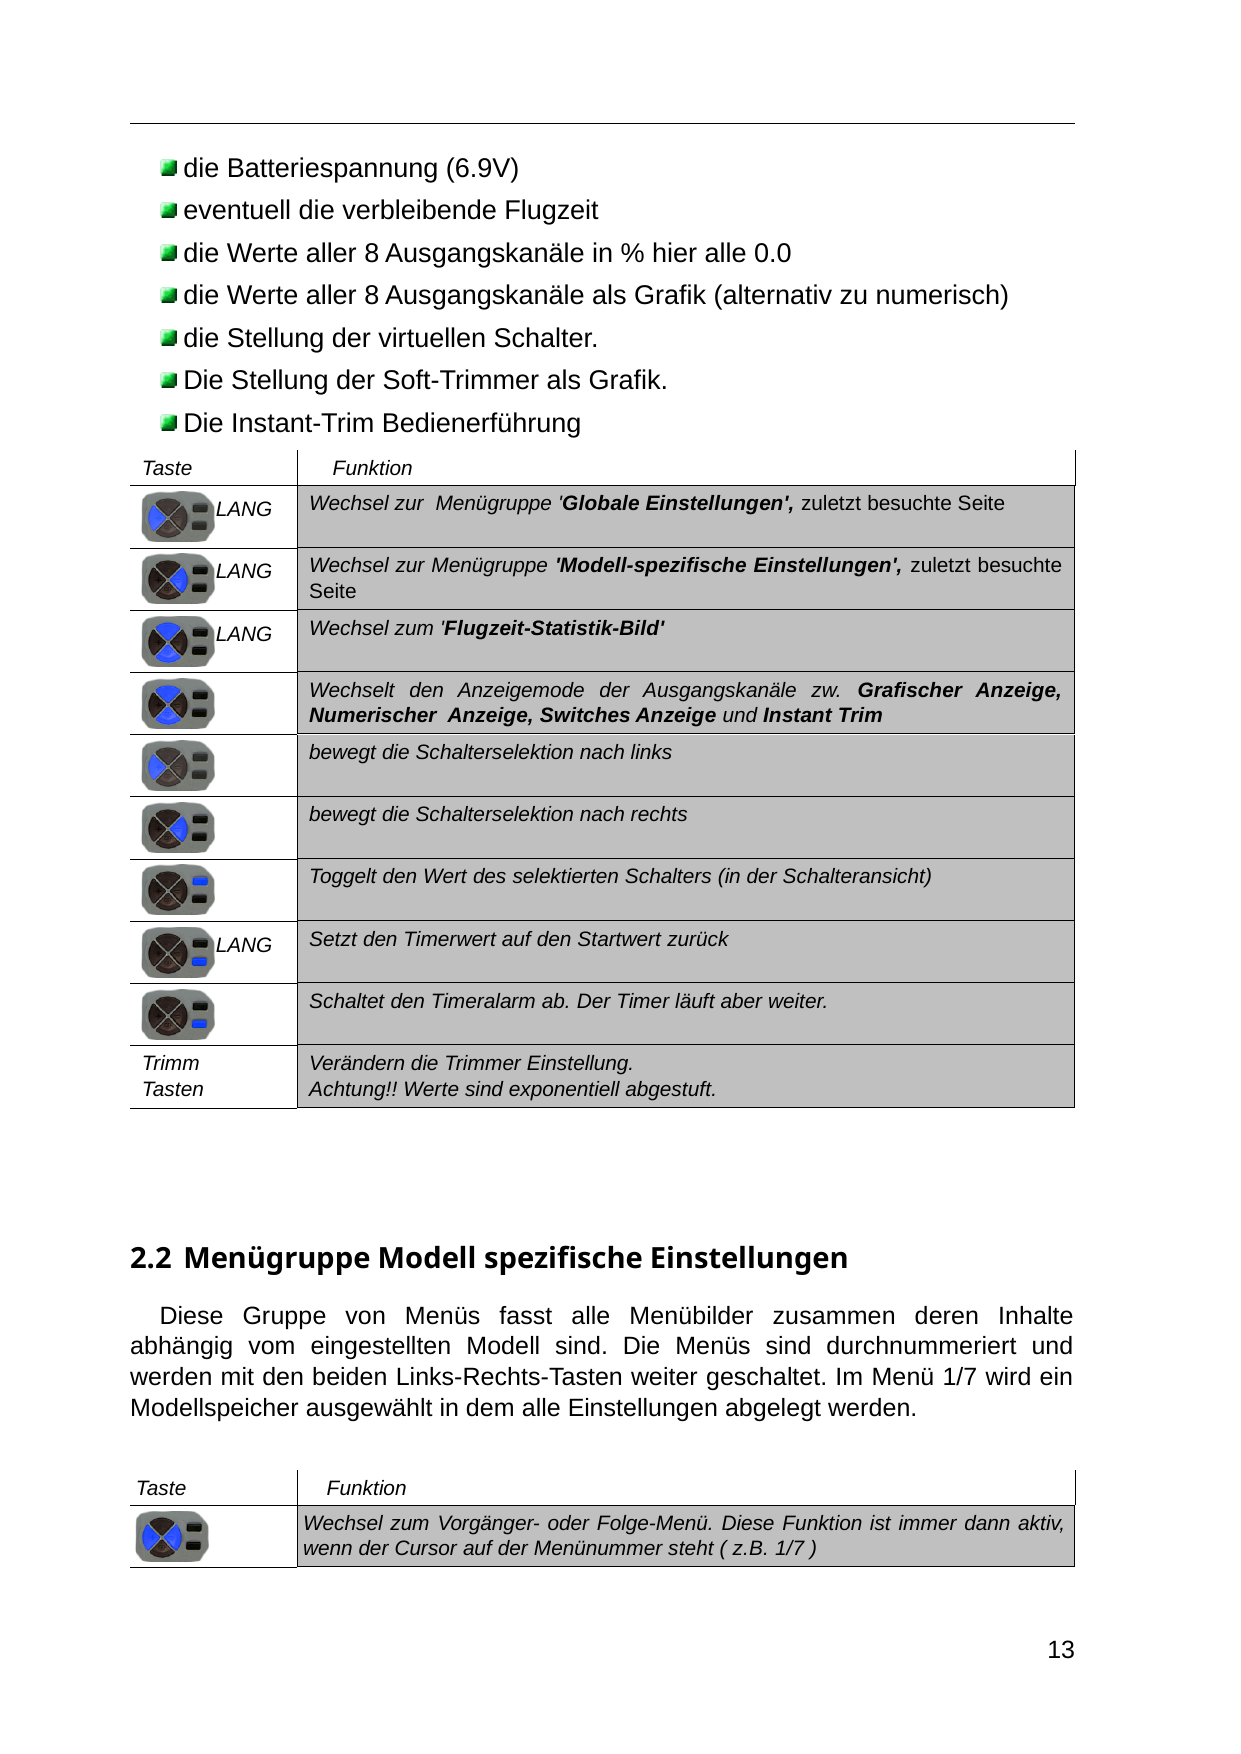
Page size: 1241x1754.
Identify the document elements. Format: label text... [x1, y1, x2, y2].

table_cell Schaltet den Timeralarm ab. Der Timer läuft aber weiter. [298, 983, 1074, 1044]
list die Stellung der virtuellen Schalter. [130, 322, 1075, 352]
table_cell [130, 984, 297, 1045]
picture [141, 864, 216, 915]
table_cell bewegt die Schalterselektion nach rechts [298, 797, 1074, 858]
picture [160, 329, 177, 346]
picture [135, 1511, 210, 1562]
table_cell Toggelt den Wert des selektierten Schalters (in der Schalteransicht) [298, 859, 1074, 920]
picture [160, 372, 177, 388]
picture [141, 553, 216, 604]
table_cell [130, 797, 297, 859]
table_header Funktion [298, 450, 1075, 485]
subtitle Menügruppe Modell spezifische Einstellungen [130, 1238, 1075, 1277]
table_cell Wechselt den Anzeigemode der Ausgangskanäle zw. Grafischer Anzeige, Numerischer Anzeige, Switches Anzeige und Instant Trim [298, 672, 1074, 733]
picture [160, 159, 177, 176]
text Diese Gruppe von Menüs fasst alle Menübilder zusammen deren Inhalte abhängig vom eingestellten Modell sind. Die Menüs sind durchnummeriert und werden mit den beiden Links-Rechts-Tasten weiter geschaltet. Im Menü 1/7 wird ein Modellspeicher ausgewählt in dem alle Einstellungen abgelegt werden. [130, 1302, 1075, 1422]
picture [141, 678, 216, 729]
picture [160, 287, 177, 303]
table_cell Setzt den Timerwert auf den Startwert zurück [298, 921, 1074, 982]
table_cell [130, 735, 297, 796]
table_cell LANG [130, 549, 297, 610]
list die Batteriespannung (6.9V) [130, 152, 1075, 182]
list Die Instant-Trim Bedienerführung [130, 407, 1075, 437]
picture [141, 616, 216, 667]
list Die Stellung der Soft-Trimmer als Grafik. [130, 365, 1075, 395]
table_header Taste [130, 450, 297, 485]
table_cell [130, 673, 297, 734]
picture [141, 491, 216, 542]
list eventuell die verbleibende Flugzeit [130, 195, 1075, 225]
picture [141, 989, 216, 1040]
table_cell [130, 1506, 297, 1567]
table_cell Verändern die Trimmer Einstellung. Achtung!! Werte sind exponentiell abgestuft. [298, 1045, 1074, 1107]
table_cell bewegt die Schalterselektion nach links [298, 735, 1074, 796]
table_cell LANG [130, 611, 297, 672]
picture [141, 927, 216, 978]
table_cell Wechsel zum Vorgänger- oder Folge-Menü. Diese Funktion ist immer dann aktiv, wenn der Cursor auf der Menünummer steht ( z.B. 1/7 ) [298, 1506, 1074, 1566]
list die Werte aller 8 Ausgangskanäle als Grafik (alternativ zu numerisch) [130, 280, 1075, 310]
table_header Funktion [298, 1470, 1075, 1505]
table_cell LANG [130, 486, 297, 548]
picture [160, 414, 177, 431]
table_cell Wechsel zur Menügruppe 'Globale Einstellungen', zuletzt besuchte Seite [298, 486, 1074, 547]
table_cell [130, 860, 297, 921]
table_cell LANG [130, 922, 297, 983]
table_cell Wechsel zur Menügruppe 'Modell-spezifische Einstellungen', zuletzt besuchte Seite [298, 548, 1074, 609]
picture [141, 802, 216, 853]
picture [160, 244, 177, 261]
table_cell Trimm Tasten [130, 1046, 297, 1108]
picture [141, 740, 216, 791]
table_header Taste [130, 1470, 297, 1505]
picture [160, 202, 177, 218]
table_cell Wechsel zum 'Flugzeit-Statistik-Bild' [298, 610, 1074, 671]
list die Werte aller 8 Ausgangskanäle in % hier alle 0.0 [130, 237, 1075, 267]
